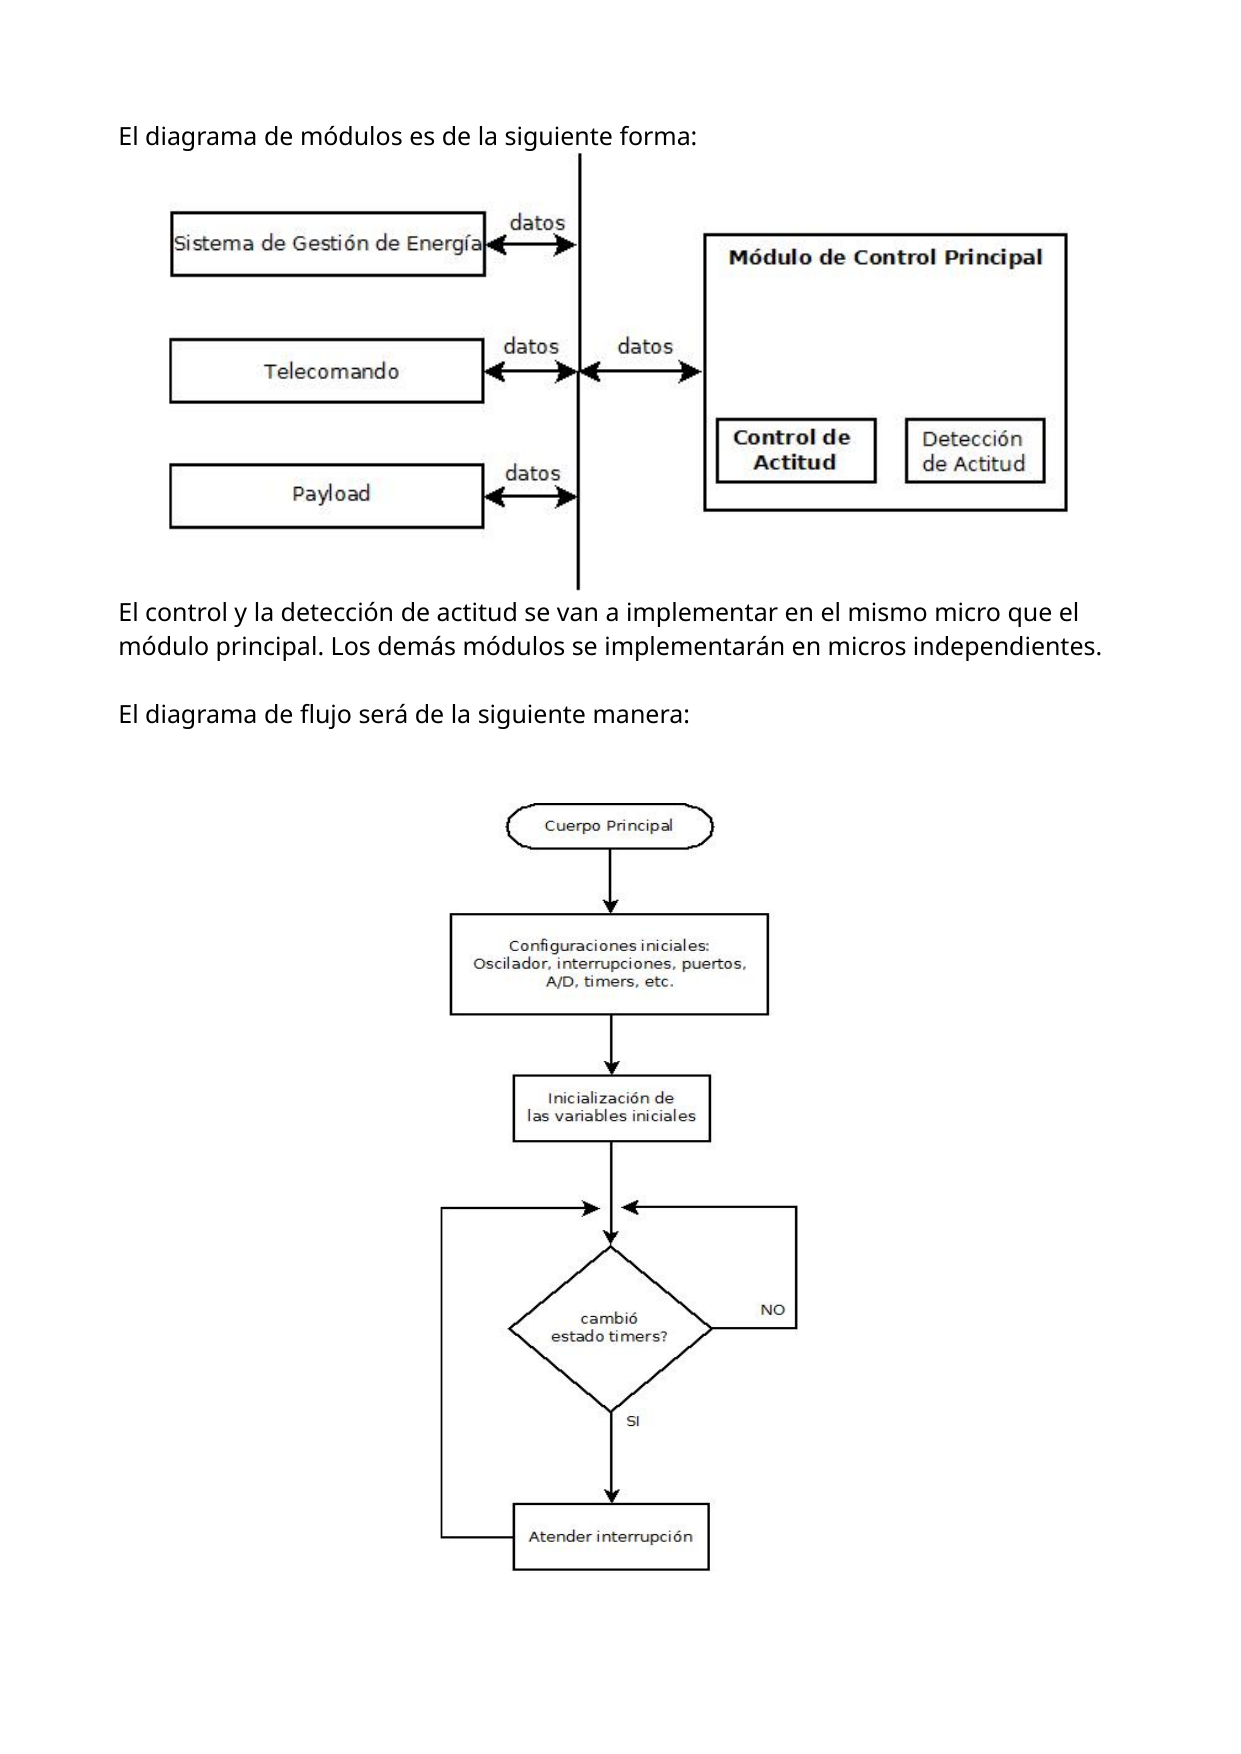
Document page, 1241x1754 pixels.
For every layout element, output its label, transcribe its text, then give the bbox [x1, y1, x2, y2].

text El control y la detección de actitud se van a implementar en el mismo micro que el módulo principal. Los demás módulos se implementarán en micros independientes. [118, 152, 1122, 662]
picture [169, 152, 1071, 595]
text El diagrama de flujo será de la siguiente manera: [118, 697, 1122, 731]
text El diagrama de módulos es de la siguiente forma: [118, 118, 1122, 152]
picture [440, 803, 800, 1573]
